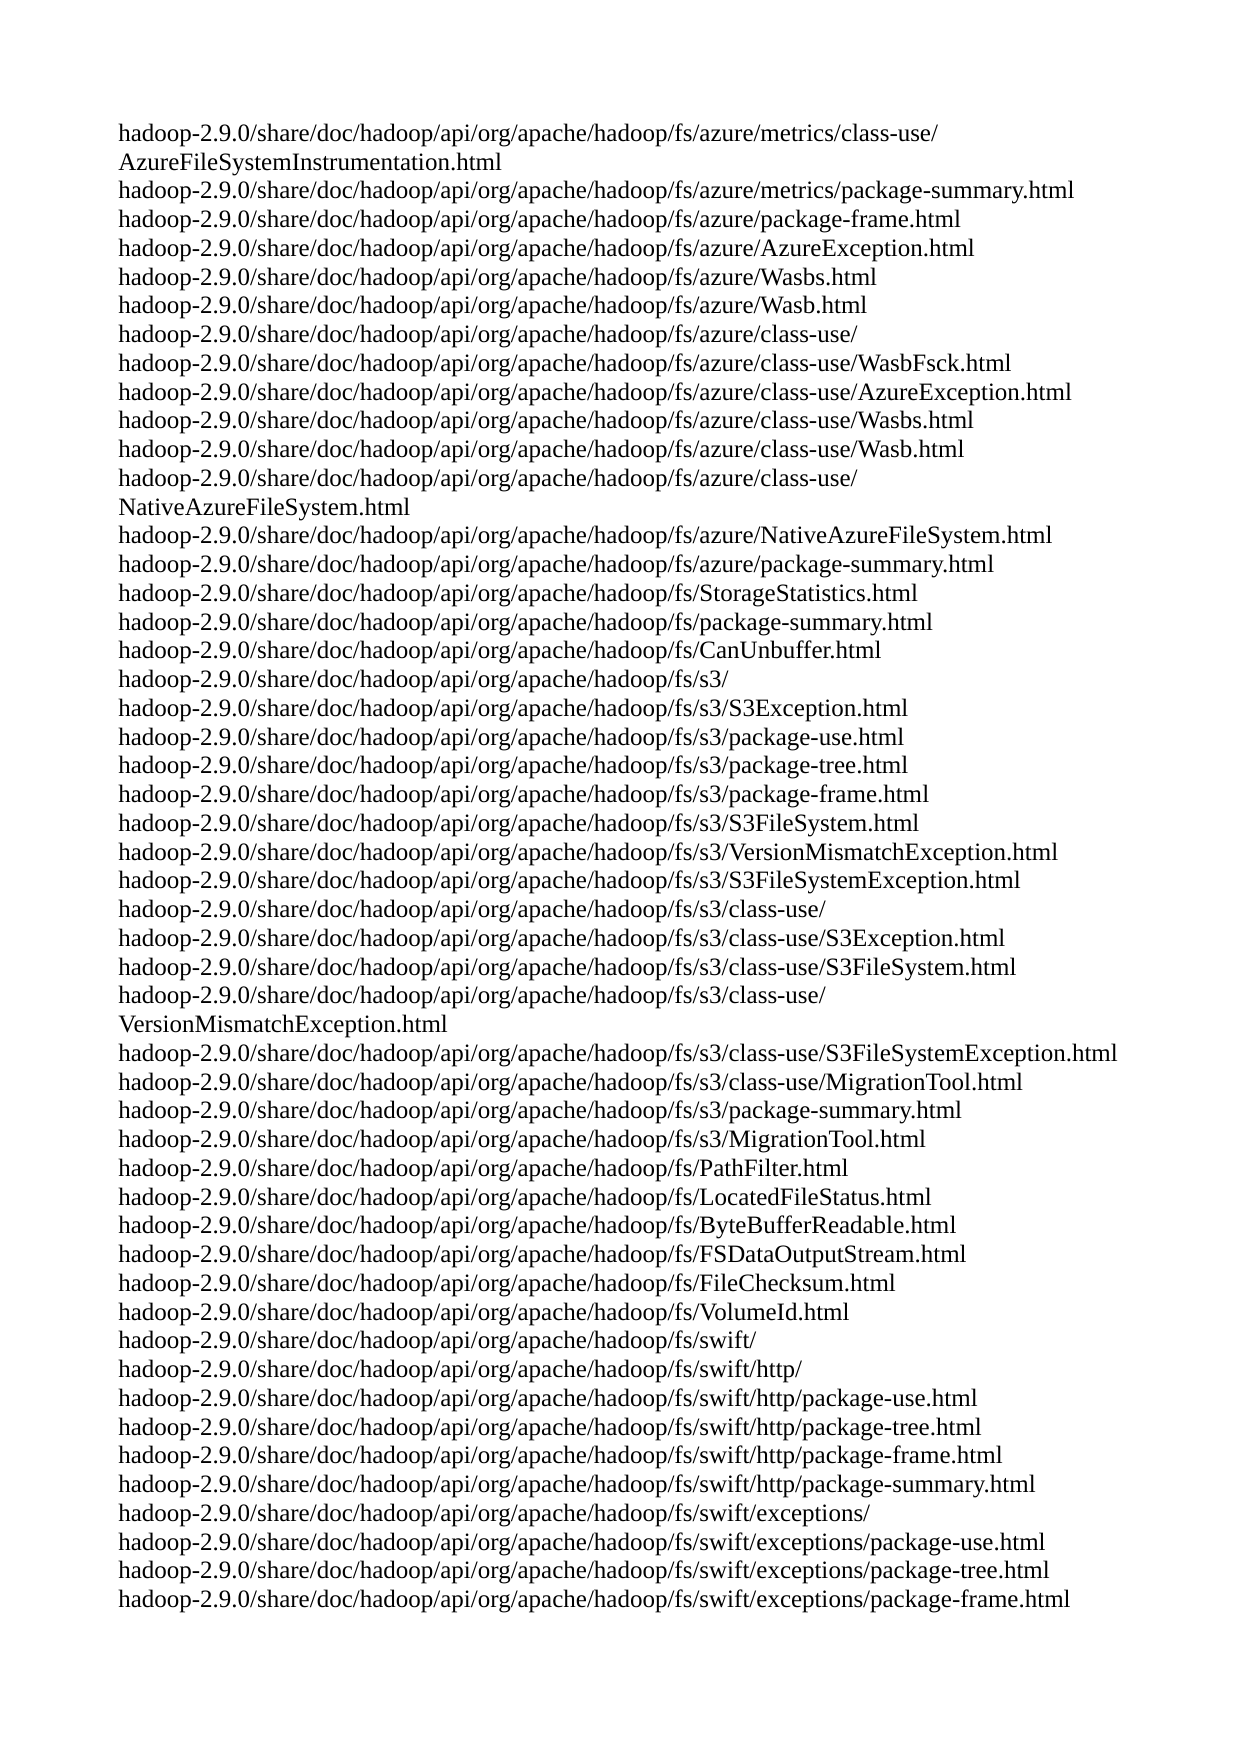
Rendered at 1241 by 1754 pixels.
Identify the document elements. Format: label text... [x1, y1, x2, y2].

text hadoop-2.9.0/share/doc/hadoop/api/org/apache/hadoop/fs/azure/class-use/ [118, 319, 1122, 348]
text hadoop-2.9.0/share/doc/hadoop/api/org/apache/hadoop/fs/swift/http/package-use.html [118, 1383, 1122, 1412]
text hadoop-2.9.0/share/doc/hadoop/api/org/apache/hadoop/fs/StorageStatistics.html [118, 578, 1122, 607]
text hadoop-2.9.0/share/doc/hadoop/api/org/apache/hadoop/fs/LocatedFileStatus.html [118, 1182, 1122, 1211]
text hadoop-2.9.0/share/doc/hadoop/api/org/apache/hadoop/fs/s3/S3FileSystemException.html [118, 866, 1122, 894]
text hadoop-2.9.0/share/doc/hadoop/api/org/apache/hadoop/fs/s3/class-use/S3Exception.html [118, 923, 1122, 952]
text hadoop-2.9.0/share/doc/hadoop/api/org/apache/hadoop/fs/package-summary.html [118, 607, 1122, 636]
text hadoop-2.9.0/share/doc/hadoop/api/org/apache/hadoop/fs/swift/http/ [118, 1354, 1122, 1383]
text hadoop-2.9.0/share/doc/hadoop/api/org/apache/hadoop/fs/azure/metrics/class-use/AzureFileSystemInstrumentation.html [118, 118, 1122, 176]
text hadoop-2.9.0/share/doc/hadoop/api/org/apache/hadoop/fs/s3/class-use/VersionMismatchException.html [118, 981, 1122, 1038]
text hadoop-2.9.0/share/doc/hadoop/api/org/apache/hadoop/fs/FSDataOutputStream.html [118, 1239, 1122, 1268]
text hadoop-2.9.0/share/doc/hadoop/api/org/apache/hadoop/fs/azure/package-summary.html [118, 549, 1122, 578]
text hadoop-2.9.0/share/doc/hadoop/api/org/apache/hadoop/fs/swift/exceptions/package-use.html [118, 1527, 1122, 1556]
text hadoop-2.9.0/share/doc/hadoop/api/org/apache/hadoop/fs/s3/class-use/MigrationTool.html [118, 1067, 1122, 1096]
text hadoop-2.9.0/share/doc/hadoop/api/org/apache/hadoop/fs/PathFilter.html [118, 1153, 1122, 1182]
text hadoop-2.9.0/share/doc/hadoop/api/org/apache/hadoop/fs/swift/exceptions/ [118, 1498, 1122, 1527]
text hadoop-2.9.0/share/doc/hadoop/api/org/apache/hadoop/fs/swift/exceptions/package-frame.html [118, 1584, 1122, 1613]
text hadoop-2.9.0/share/doc/hadoop/api/org/apache/hadoop/fs/s3/package-frame.html [118, 779, 1122, 808]
text hadoop-2.9.0/share/doc/hadoop/api/org/apache/hadoop/fs/swift/ [118, 1326, 1122, 1354]
text hadoop-2.9.0/share/doc/hadoop/api/org/apache/hadoop/fs/ByteBufferReadable.html [118, 1211, 1122, 1239]
text hadoop-2.9.0/share/doc/hadoop/api/org/apache/hadoop/fs/s3/ [118, 664, 1122, 693]
text hadoop-2.9.0/share/doc/hadoop/api/org/apache/hadoop/fs/swift/http/package-frame.html [118, 1441, 1122, 1469]
text hadoop-2.9.0/share/doc/hadoop/api/org/apache/hadoop/fs/s3/class-use/S3FileSystemException.html [118, 1038, 1122, 1067]
text hadoop-2.9.0/share/doc/hadoop/api/org/apache/hadoop/fs/s3/S3Exception.html [118, 693, 1122, 722]
text hadoop-2.9.0/share/doc/hadoop/api/org/apache/hadoop/fs/VolumeId.html [118, 1297, 1122, 1326]
text hadoop-2.9.0/share/doc/hadoop/api/org/apache/hadoop/fs/s3/package-tree.html [118, 751, 1122, 779]
text hadoop-2.9.0/share/doc/hadoop/api/org/apache/hadoop/fs/azure/class-use/WasbFsck.html [118, 348, 1122, 377]
text hadoop-2.9.0/share/doc/hadoop/api/org/apache/hadoop/fs/azure/Wasbs.html [118, 262, 1122, 291]
text hadoop-2.9.0/share/doc/hadoop/api/org/apache/hadoop/fs/s3/package-use.html [118, 722, 1122, 751]
text hadoop-2.9.0/share/doc/hadoop/api/org/apache/hadoop/fs/s3/VersionMismatchException.html [118, 837, 1122, 866]
text hadoop-2.9.0/share/doc/hadoop/api/org/apache/hadoop/fs/azure/NativeAzureFileSystem.html [118, 521, 1122, 549]
text hadoop-2.9.0/share/doc/hadoop/api/org/apache/hadoop/fs/azure/class-use/AzureException.html [118, 377, 1122, 406]
text hadoop-2.9.0/share/doc/hadoop/api/org/apache/hadoop/fs/FileChecksum.html [118, 1268, 1122, 1297]
text hadoop-2.9.0/share/doc/hadoop/api/org/apache/hadoop/fs/azure/class-use/Wasb.html [118, 434, 1122, 463]
text hadoop-2.9.0/share/doc/hadoop/api/org/apache/hadoop/fs/azure/AzureException.html [118, 233, 1122, 262]
text hadoop-2.9.0/share/doc/hadoop/api/org/apache/hadoop/fs/swift/exceptions/package-tree.html [118, 1556, 1122, 1584]
text hadoop-2.9.0/share/doc/hadoop/api/org/apache/hadoop/fs/s3/class-use/ [118, 894, 1122, 923]
text hadoop-2.9.0/share/doc/hadoop/api/org/apache/hadoop/fs/swift/http/package-summary.html [118, 1469, 1122, 1498]
text hadoop-2.9.0/share/doc/hadoop/api/org/apache/hadoop/fs/azure/Wasb.html [118, 291, 1122, 319]
text hadoop-2.9.0/share/doc/hadoop/api/org/apache/hadoop/fs/swift/http/package-tree.html [118, 1412, 1122, 1441]
text hadoop-2.9.0/share/doc/hadoop/api/org/apache/hadoop/fs/azure/metrics/package-summary.html [118, 176, 1122, 204]
text hadoop-2.9.0/share/doc/hadoop/api/org/apache/hadoop/fs/s3/MigrationTool.html [118, 1124, 1122, 1153]
text hadoop-2.9.0/share/doc/hadoop/api/org/apache/hadoop/fs/s3/S3FileSystem.html [118, 808, 1122, 837]
text hadoop-2.9.0/share/doc/hadoop/api/org/apache/hadoop/fs/CanUnbuffer.html [118, 636, 1122, 664]
text hadoop-2.9.0/share/doc/hadoop/api/org/apache/hadoop/fs/azure/package-frame.html [118, 204, 1122, 233]
text hadoop-2.9.0/share/doc/hadoop/api/org/apache/hadoop/fs/s3/class-use/S3FileSystem.html [118, 952, 1122, 981]
text hadoop-2.9.0/share/doc/hadoop/api/org/apache/hadoop/fs/azure/class-use/NativeAzureFileSystem.html [118, 463, 1122, 521]
text hadoop-2.9.0/share/doc/hadoop/api/org/apache/hadoop/fs/azure/class-use/Wasbs.html [118, 406, 1122, 434]
text hadoop-2.9.0/share/doc/hadoop/api/org/apache/hadoop/fs/s3/package-summary.html [118, 1096, 1122, 1124]
